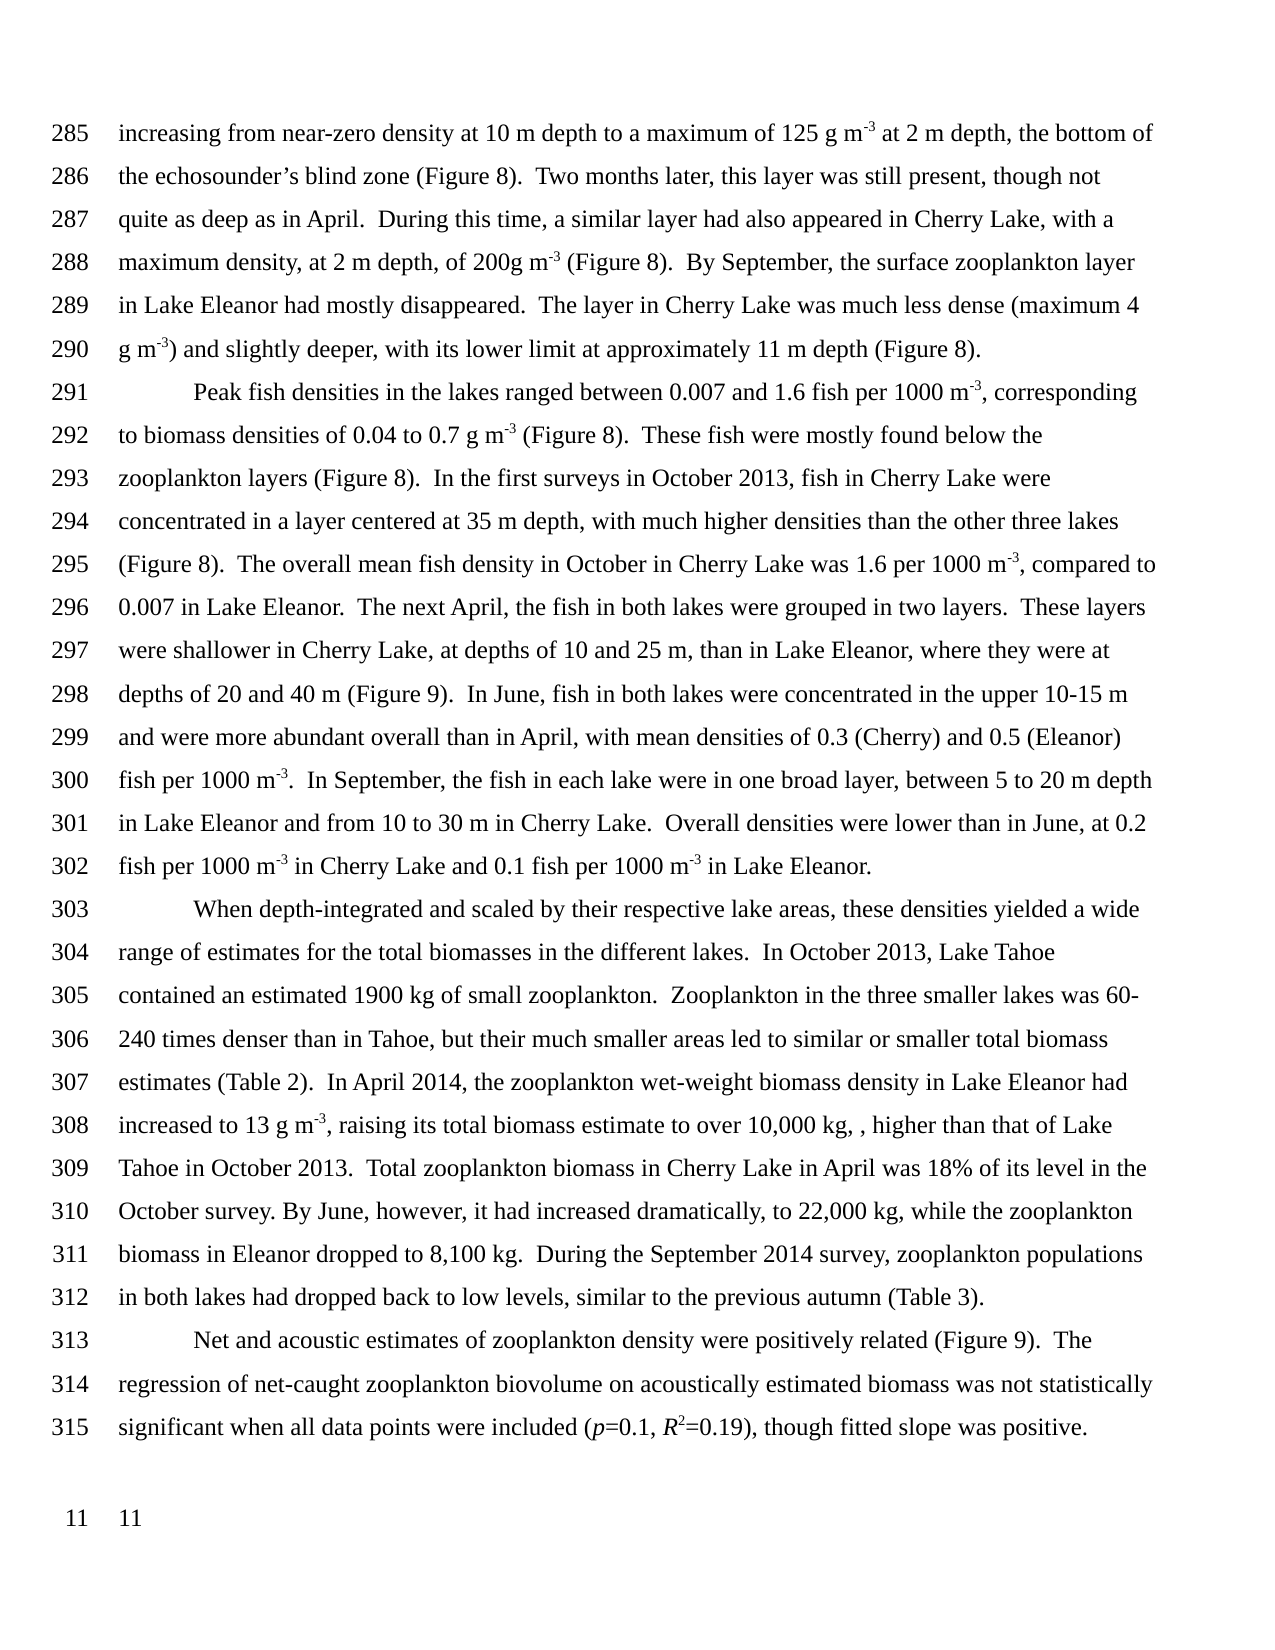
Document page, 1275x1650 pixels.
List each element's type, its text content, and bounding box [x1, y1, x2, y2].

text increasing from near-zero density at 10 m depth to a maximum of 125 g m-3 at 2 m depth, the bottom of the echosounder’s blind zone (Figure 8). Two months later, this layer was still present, though not quite as deep as in April. During this time, a similar layer had also appeared in Cherry Lake, with a maximum density, at 2 m depth, of 200g m-3 (Figure 8). By September, the surface zooplankton layer in Lake Eleanor had mostly disappeared. The layer in Cherry Lake was much less dense (maximum 4 g m-3) and slightly deeper, with its lower limit at approximately 11 m depth (Figure 8). [118, 118, 1157, 362]
text Peak fish densities in the lakes ranged between 0.007 and 1.6 fish per 1000 m-3, corresponding to biomass densities of 0.04 to 0.7 g m-3 (Figure 8). These fish were mostly found below the zooplankton layers (Figure 8). In the first surveys in October 2013, fish in Cherry Lake were concentrated in a layer centered at 35 m depth, with much higher densities than the other three lakes (Figure 8). The overall mean fish density in October in Cherry Lake was 1.6 per 1000 m-3, compared to 0.007 in Lake Eleanor. The next April, the fish in both lakes were grouped in two layers. These layers were shallower in Cherry Lake, at depths of 10 and 25 m, than in Lake Eleanor, where they were at depths of 20 and 40 m (Figure 9). In June, fish in both lakes were concentrated in the upper 10-15 m and were more abundant overall than in April, with mean densities of 0.3 (Cherry) and 0.5 (Eleanor) fish per 1000 m-3. In September, the fish in each lake were in one broad layer, between 5 to 20 m depth in Lake Eleanor and from 10 to 30 m in Cherry Lake. Overall densities were lower than in June, at 0.2 fish per 1000 m-3 in Cherry Lake and 0.1 fish per 1000 m-3 in Lake Eleanor. [118, 377, 1157, 880]
text When depth-integrated and scaled by their respective lake areas, these densities yielded a wide range of estimates for the total biomasses in the different lakes. In October 2013, Lake Tahoe contained an estimated 1900 kg of small zooplankton. Zooplankton in the three smaller lakes was 60-240 times denser than in Tahoe, but their much smaller areas led to similar or smaller total biomass estimates (Table 2). In April 2014, the zooplankton wet-weight biomass density in Lake Eleanor had increased to 13 g m-3, raising its total biomass estimate to over 10,000 kg, , higher than that of Lake Tahoe in October 2013. Total zooplankton biomass in Cherry Lake in April was 18% of its level in the October survey. By June, however, it had increased dramatically, to 22,000 kg, while the zooplankton biomass in Eleanor dropped to 8,100 kg. During the September 2014 survey, zooplankton populations in both lakes had dropped back to low levels, similar to the previous autumn (Table 3). [118, 894, 1157, 1311]
text Net and acoustic estimates of zooplankton density were positively related (Figure 9). The regression of net-caught zooplankton biovolume on acoustically estimated biomass was not statistically significant when all data points were included (p=0.1, R2=0.19), though fitted slope was positive. [118, 1326, 1157, 1441]
